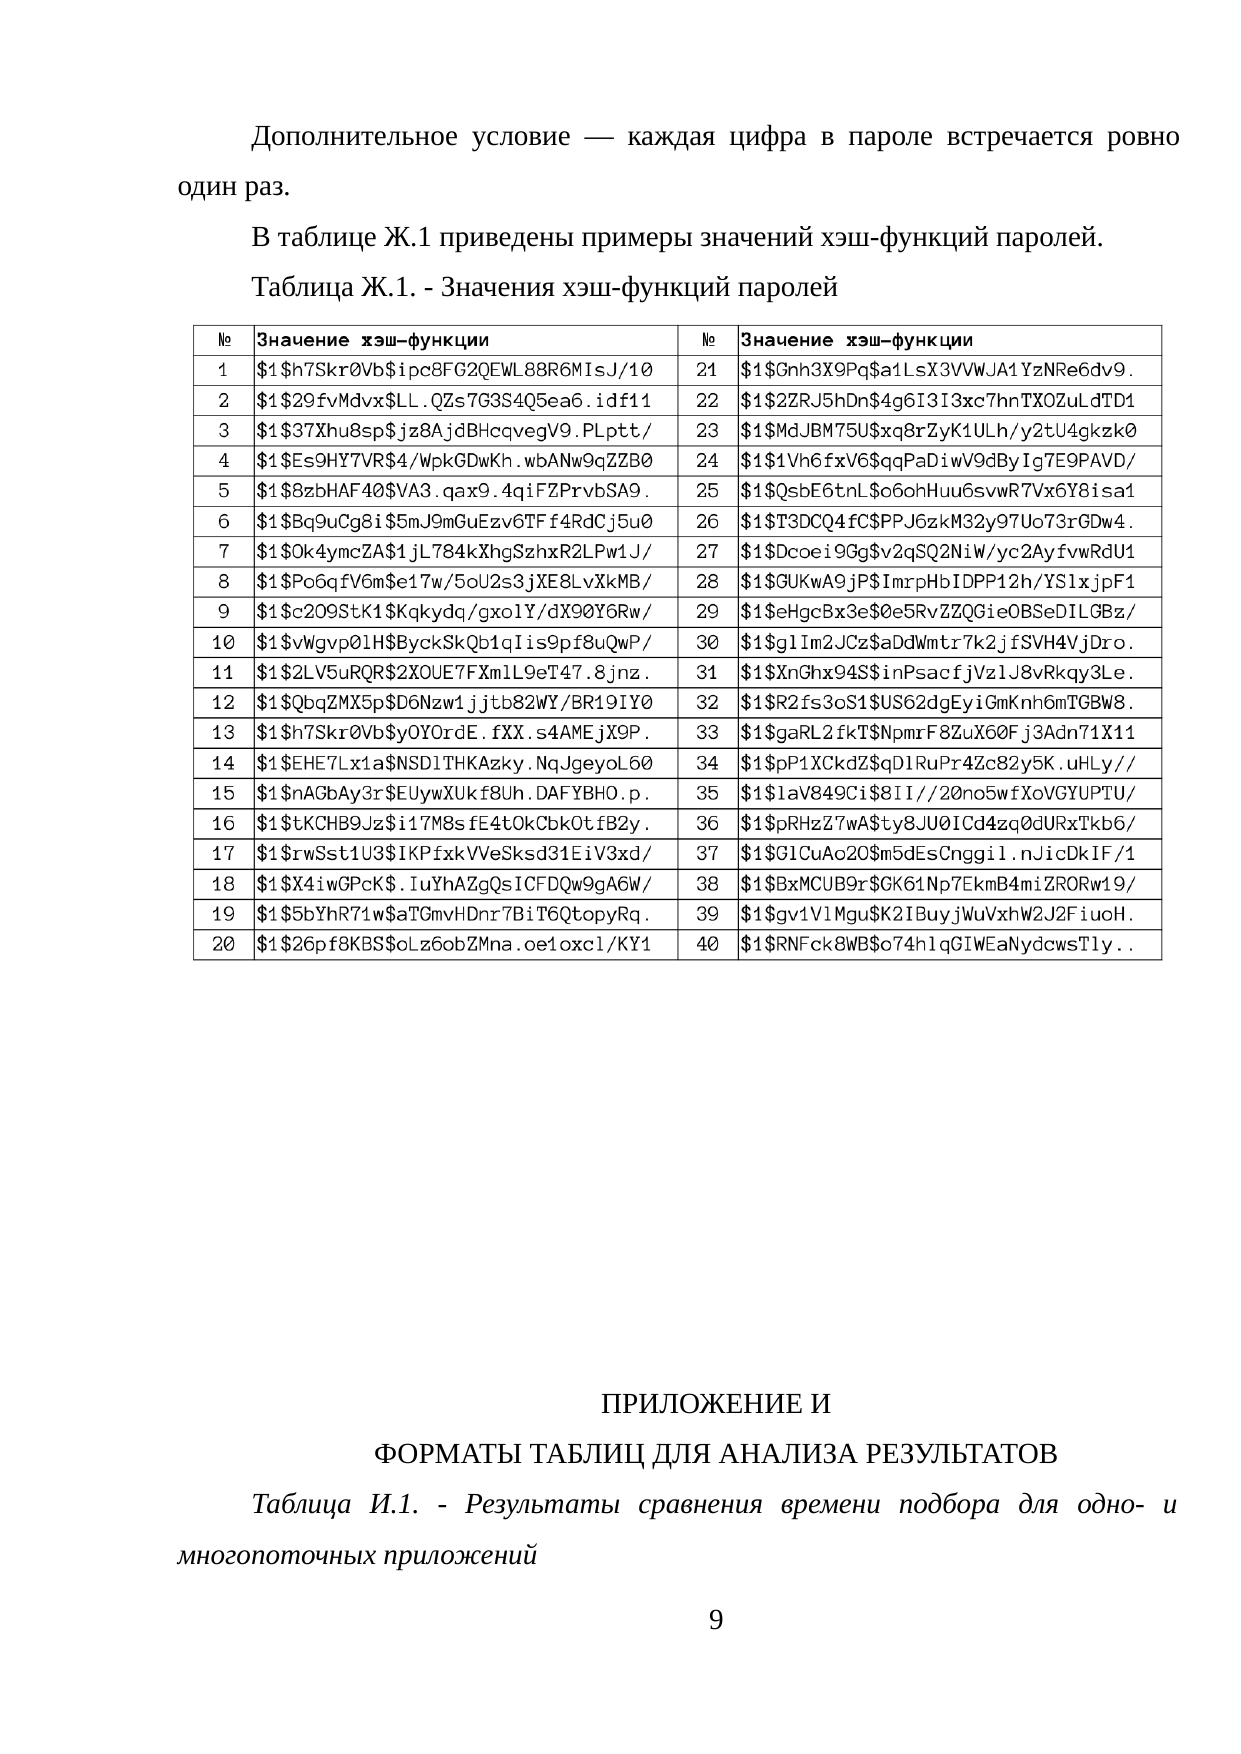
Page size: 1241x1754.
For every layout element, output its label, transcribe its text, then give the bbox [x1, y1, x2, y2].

text Таблица Ж.1. - Значения хэш-функций паролей [177, 269, 1181, 303]
text Дополнительное условие — каждая цифра в пароле встречается ровно один раз. [177, 118, 1181, 202]
picture [190, 319, 1168, 967]
text В таблице Ж.1 приведены примеры значений хэш-функций паролей. [177, 219, 1181, 252]
text Таблица И.1. - Результаты сравнения времени подбора для одно- и многопоточных приложений [177, 1487, 1181, 1570]
text ПРИЛОЖЕНИЕ И [177, 1386, 1181, 1419]
text ФОРМАТЫ ТАБЛИЦ ДЛЯ АНАЛИЗА РЕЗУЛЬТАТОВ [177, 1436, 1181, 1470]
